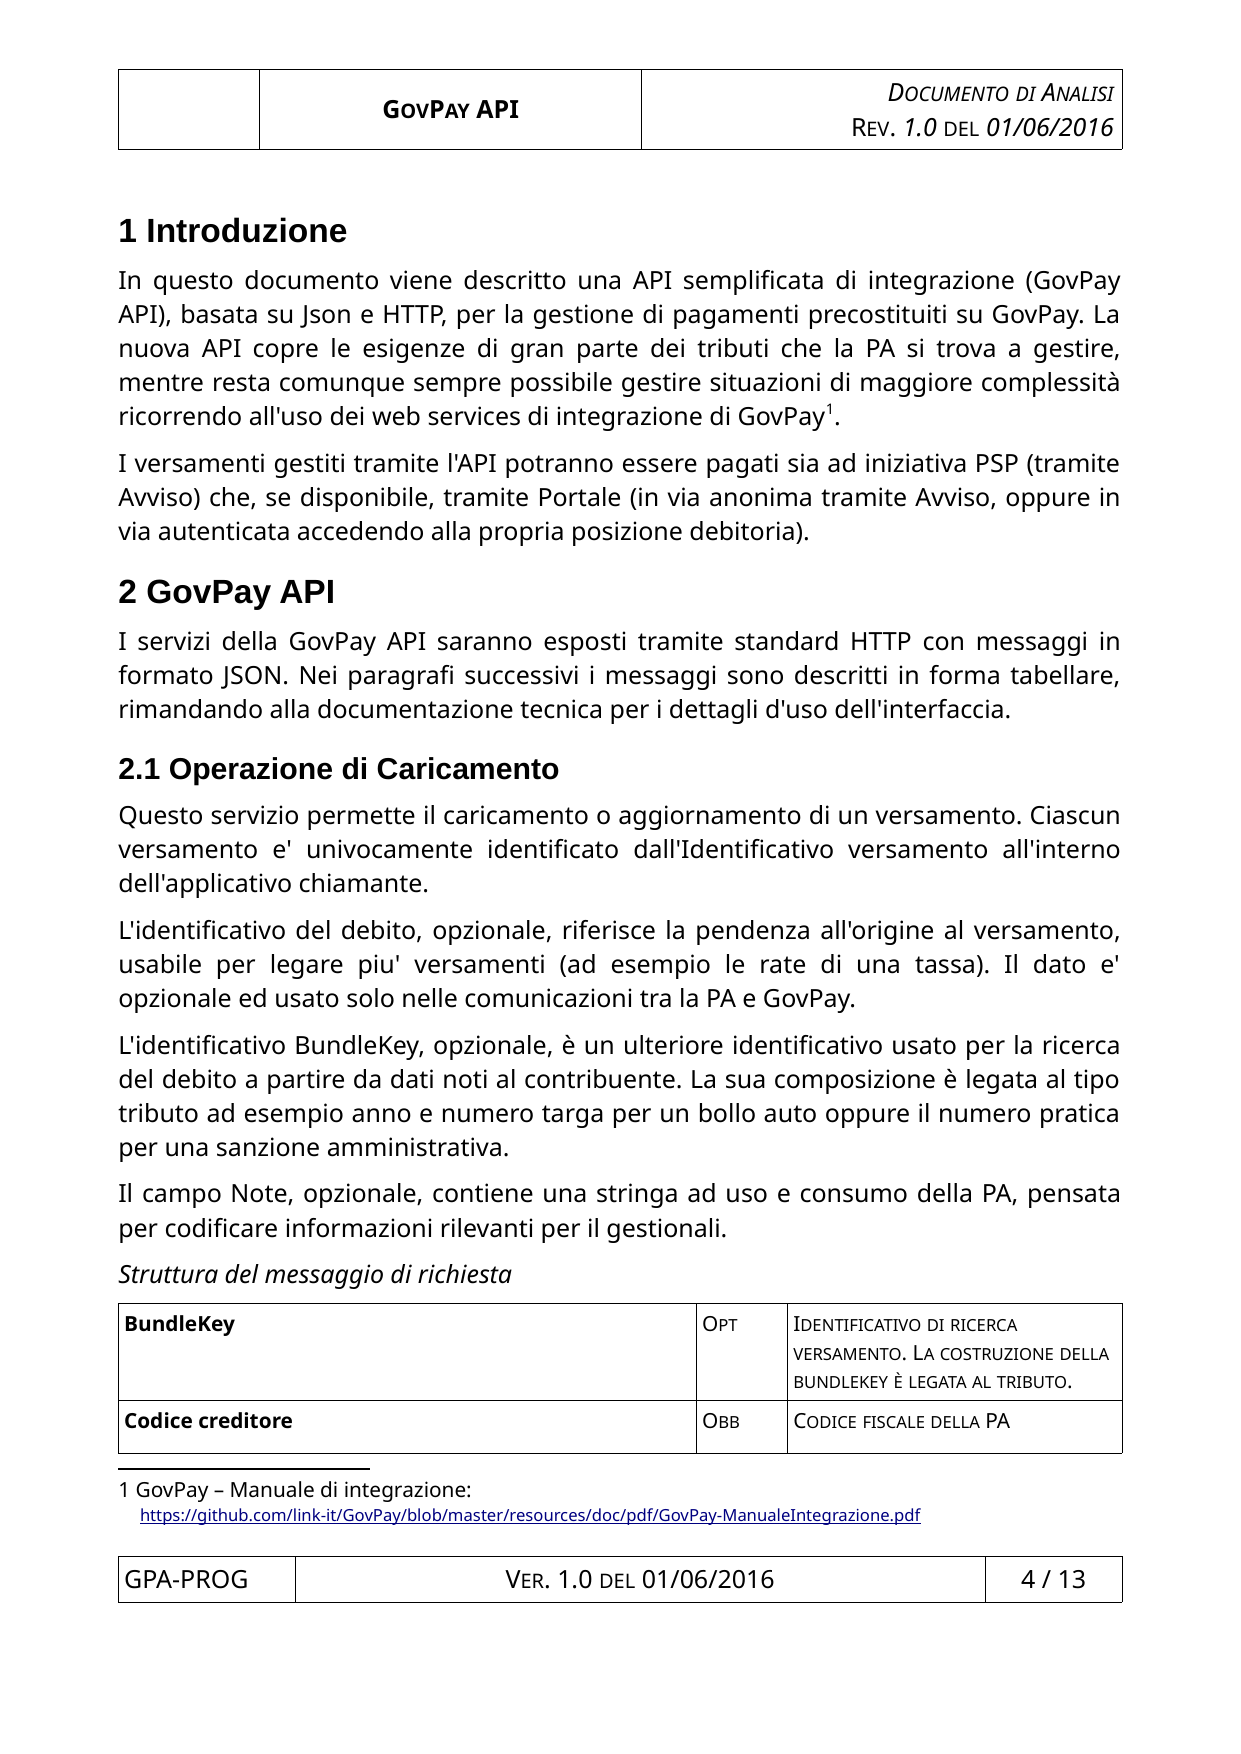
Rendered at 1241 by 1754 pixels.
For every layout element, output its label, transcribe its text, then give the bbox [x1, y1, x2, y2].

table_cell Codice fiscale della PA [788, 1401, 1122, 1453]
text In questo documento viene descritto una API semplificata di integrazione (GovPay API), basata su Json e HTTP, per la gestione di pagamenti precostituiti su GovPay. La nuova API copre le esigenze di gran parte dei tributi che la PA si trova a gestire, mentre resta comunque sempre possibile gestire situazioni di maggiore complessità ricorrendo all'uso dei web services di integrazione di GovPay. [118, 262, 1122, 433]
text https://github.com/link-it/GovPay/blob/master/resources/doc/pdf/GovPay-ManualeIntegrazione.pdf [118, 1504, 1122, 1527]
text I versamenti gestiti tramite l'API potranno essere pagati sia ad iniziativa PSP (tramite Avviso) che, se disponibile, tramite Portale (in via anonima tramite Avviso, oppure in via autenticata accedendo alla propria posizione debitoria). [118, 445, 1122, 547]
text Struttura del messaggio di richiesta [118, 1257, 1122, 1291]
table_cell Obb [697, 1401, 787, 1453]
table_header BundleKey [119, 1304, 696, 1400]
subtitle Introduzione [118, 211, 1122, 250]
subtitle GovPay API [118, 572, 1122, 611]
text Questo servizio permette il caricamento o aggiornamento di un versamento. Ciascun versamento e' univocamente identificato dall'Identificativo versamento all'interno dell'applicativo chiamante. [118, 798, 1122, 900]
table_header Opt [697, 1304, 787, 1400]
text Il campo Note, opzionale, contiene una stringa ad uso e consumo della PA, pensata per codificare informazioni rilevanti per il gestionali. [118, 1176, 1122, 1244]
table_cell Codice creditore [119, 1401, 696, 1453]
subtitle Operazione di Caricamento [118, 751, 1122, 786]
table_header Identificativo di ricerca versamento. La costruzione della bundlekey è legata al tributo. [788, 1304, 1122, 1400]
text L'identificativo del debito, opzionale, riferisce la pendenza all'origine al versamento, usabile per legare piu' versamenti (ad esempio le rate di una tassa). Il dato e' opzionale ed usato solo nelle comunicazioni tra la PA e GovPay. [118, 913, 1122, 1015]
text GovPay – Manuale di integrazione: [118, 1475, 1122, 1504]
text L'identificativo BundleKey, opzionale, è un ulteriore identificativo usato per la ricerca del debito a partire da dati noti al contribuente. La sua composizione è legata al tipo tributo ad esempio anno e numero targa per un bollo auto oppure il numero pratica per una sanzione amministrativa. [118, 1027, 1122, 1164]
text I servizi della GovPay API saranno esposti tramite standard HTTP con messaggi in formato JSON. Nei paragrafi successivi i messaggi sono descritti in forma tabellare, rimandando alla documentazione tecnica per i dettagli d'uso dell'interfaccia. [118, 623, 1122, 726]
